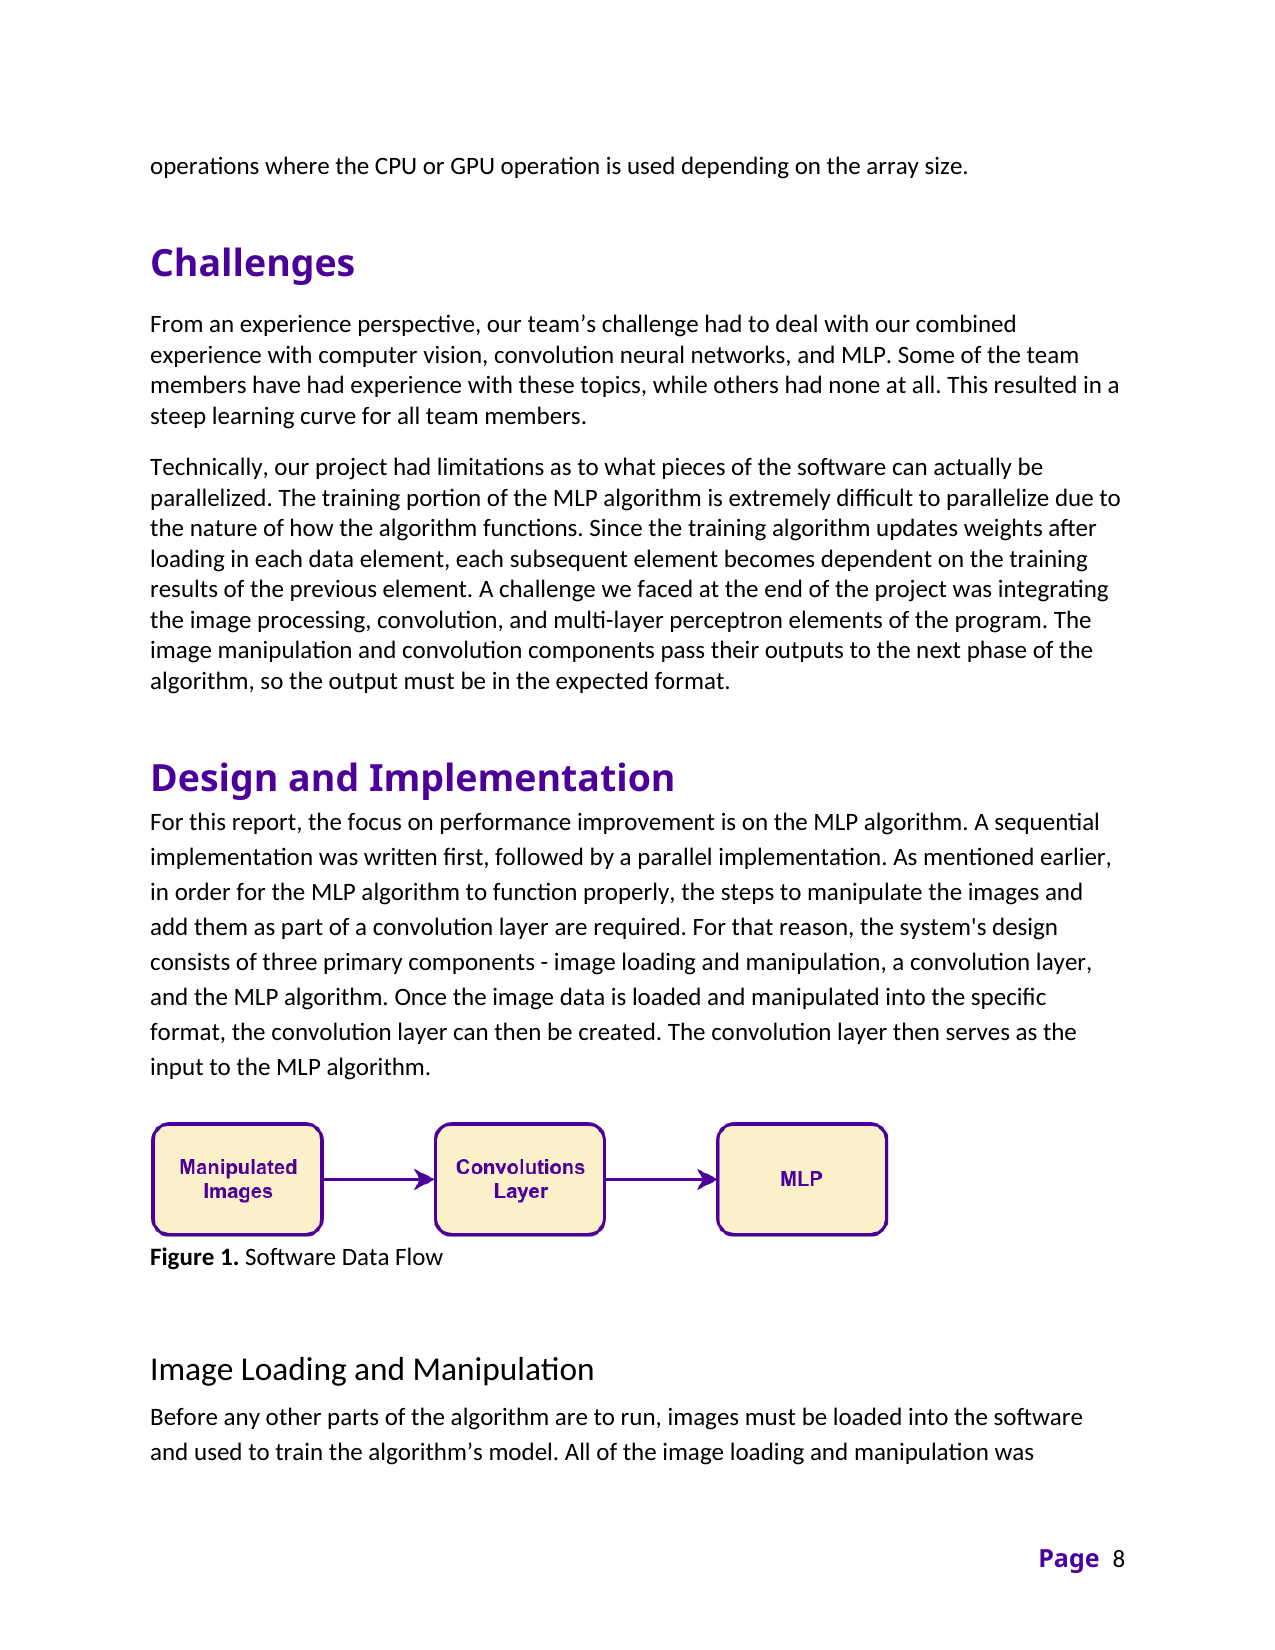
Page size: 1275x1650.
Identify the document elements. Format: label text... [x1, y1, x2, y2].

subtitle Image Loading and Manipulation [150, 1348, 1125, 1389]
text For this report, the focus on performance improvement is on the MLP algorithm. A sequential implementation was written first, followed by a parallel implementation. As mentioned earlier, in order for the MLP algorithm to function properly, the steps to manipulate the images and add them as part of a convolution layer are required. For that reason, the system's design consists of three primary components - image loading and manipulation, a convolution layer, and the MLP algorithm. Once the image data is loaded and manipulated into the specific format, the convolution layer can then be created. The convolution layer then serves as the input to the MLP algorithm. [150, 806, 1125, 1082]
subtitle Design and Implementation [150, 751, 1125, 802]
subtitle Challenges [150, 236, 1125, 287]
text From an experience perspective, our team’s challenge had to deal with our combined experience with computer vision, convolution neural networks, and MLP. Some of the team members have had experience with these topics, while others had none at all. This resulted in a steep learning curve for all team members. [150, 308, 1125, 430]
text Technically, our project had limitations as to what pieces of the software can actually be parallelized. The training portion of the MLP algorithm is extremely difficult to parallelize due to the nature of how the algorithm functions. Since the training algorithm updates weights after loading in each data element, each subsequent element becomes dependent on the training results of the previous element. A challenge we faced at the end of the project was integrating the image processing, convolution, and multi-layer perceptron elements of the program. The image manipulation and convolution components pass their outputs to the next phase of the algorithm, so the output must be in the expected format. [150, 451, 1125, 695]
text Figure 1. Software Data Flow [150, 1241, 1125, 1271]
picture [150, 1121, 889, 1237]
text operations where the CPU or GPU operation is used depending on the array size. [150, 150, 1125, 181]
text Before any other parts of the algorithm are to run, images must be loaded into the software and used to train the algorithm’s model. All of the image loading and manipulation was [150, 1401, 1125, 1467]
